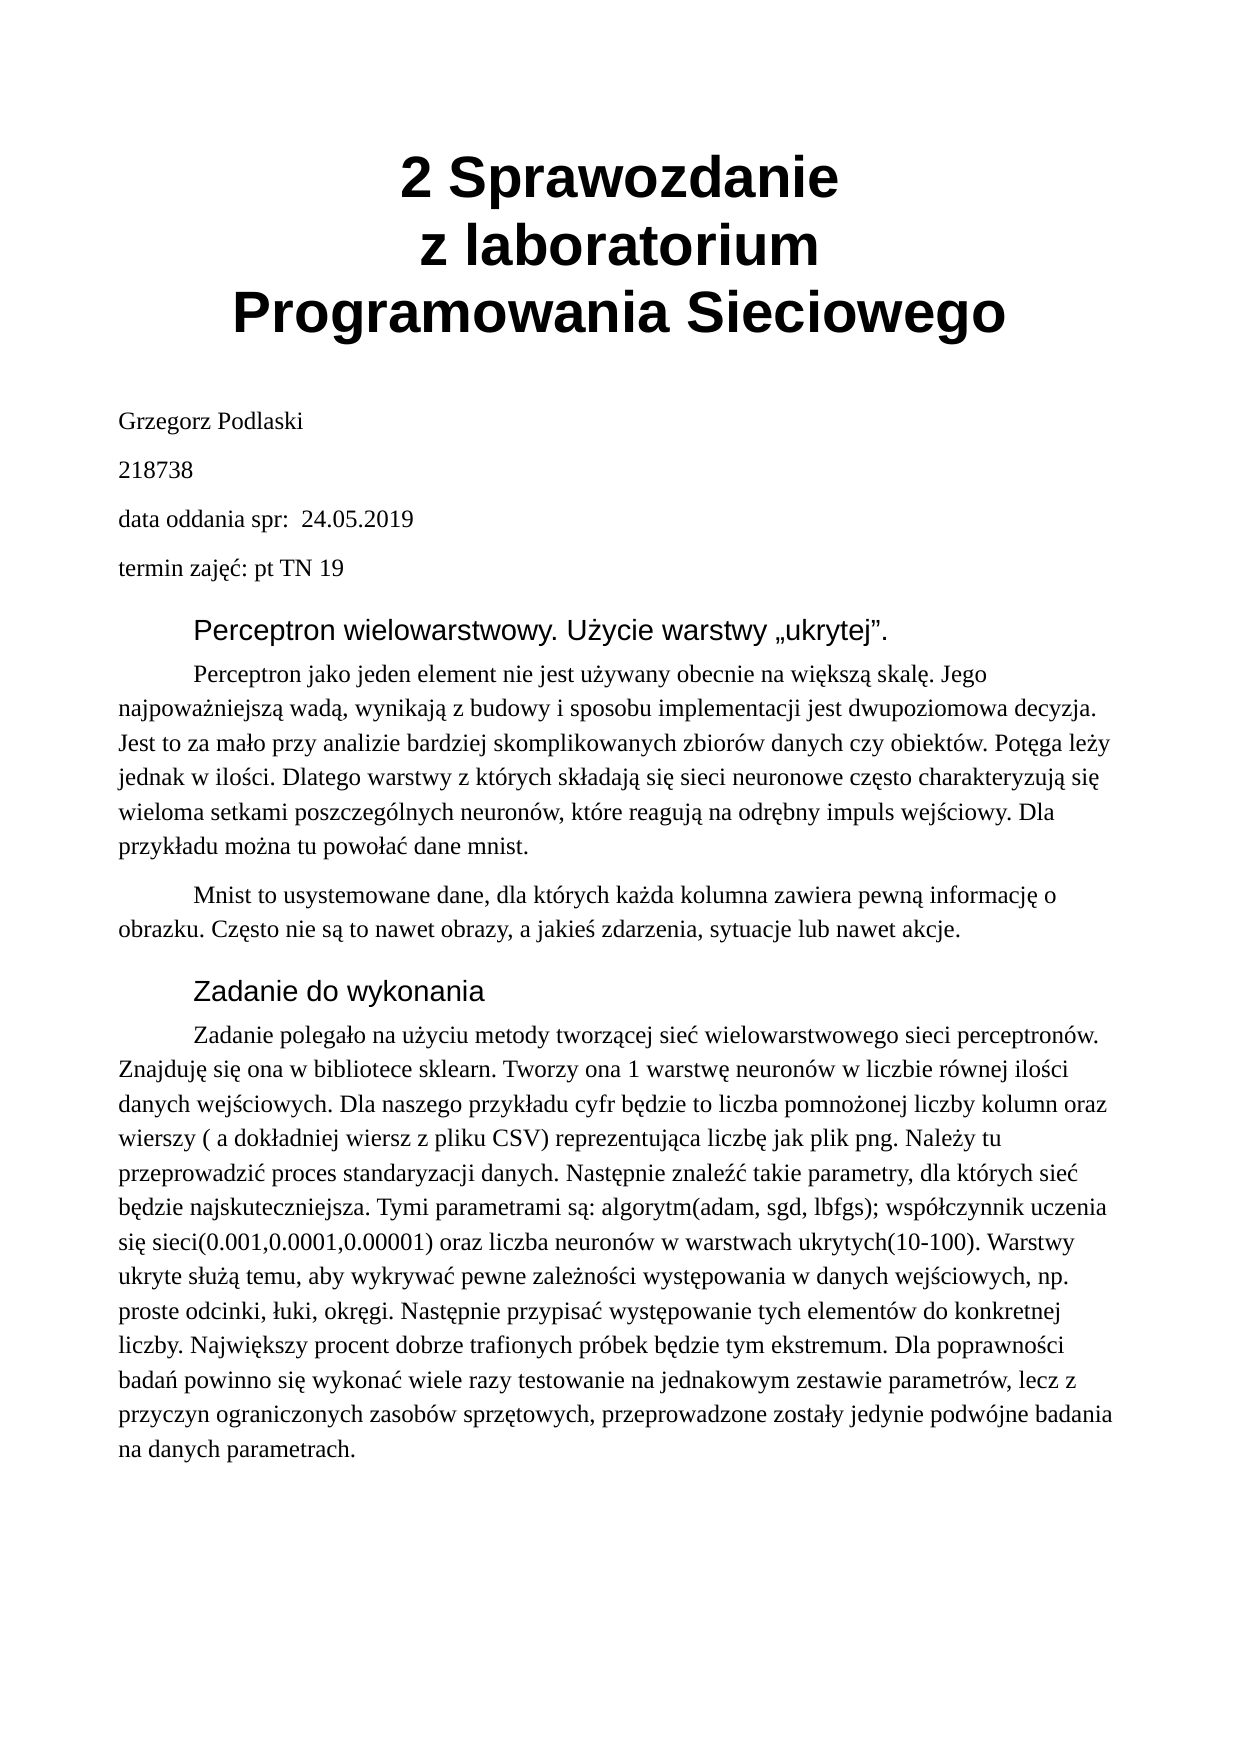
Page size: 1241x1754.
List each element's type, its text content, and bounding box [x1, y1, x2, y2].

text Zadanie polegało na użyciu metody tworzącej sieć wielowarstwowego sieci perceptronów. Znajduję się ona w bibliotece sklearn. Tworzy ona 1 warstwę neuronów w liczbie równej ilości danych wejściowych. Dla naszego przykładu cyfr będzie to liczba pomnożonej liczby kolumn oraz wierszy ( a dokładniej wiersz z pliku CSV) reprezentująca liczbę jak plik png. Należy tu przeprowadzić proces standaryzacji danych. Następnie znaleźć takie parametry, dla których sieć będzie najskuteczniejsza. Tymi parametrami są: algorytm(adam, sgd, lbfgs); współczynnik uczenia się sieci(0.001,0.0001,0.00001) oraz liczba neuronów w warstwach ukrytych(10-100). Warstwy ukryte służą temu, aby wykrywać pewne zależności występowania w danych wejściowych, np. proste odcinki, łuki, okręgi. Następnie przypisać występowanie tych elementów do konkretnej liczby. Największy procent dobrze trafionych próbek będzie tym ekstremum. Dla poprawności badań powinno się wykonać wiele razy testowanie na jednakowym zestawie parametrów, lecz z przyczyn ograniczonych zasobów sprzętowych, przeprowadzone zostały jedynie podwójne badania na danych parametrach. [118, 1020, 1122, 1463]
subtitle Perceptron wielowarstwowy. Użycie warstwy „ukrytej”. [118, 613, 1122, 646]
text Grzegorz Podlaski [118, 406, 1122, 435]
subtitle Zadanie do wykonania [118, 974, 1122, 1008]
text Perceptron jako jeden element nie jest używany obecnie na większą skalę. Jego najpoważniejszą wadą, wynikają z budowy i sposobu implementacji jest dwupoziomowa decyzja. Jest to za mało przy analizie bardziej skomplikowanych zbiorów danych czy obiektów. Potęga leży jednak w ilości. Dlatego warstwy z których składają się sieci neuronowe często charakteryzują się wieloma setkami poszczególnych neuronów, które reagują na odrębny impuls wejściowy. Dla przykładu można tu powołać dane mnist. [118, 659, 1122, 860]
text 218738 [118, 455, 1122, 484]
title 2 Sprawozdanie z laboratorium Programowania Sieciowego [118, 143, 1122, 344]
text data oddania spr: 24.05.2019 [118, 504, 1122, 533]
text Mnist to usystemowane dane, dla których każda kolumna zawiera pewną informację o obrazku. Często nie są to nawet obrazy, a jakieś zdarzenia, sytuacje lub nawet akcje. [118, 880, 1122, 943]
text termin zajęć: pt TN 19 [118, 553, 1122, 582]
